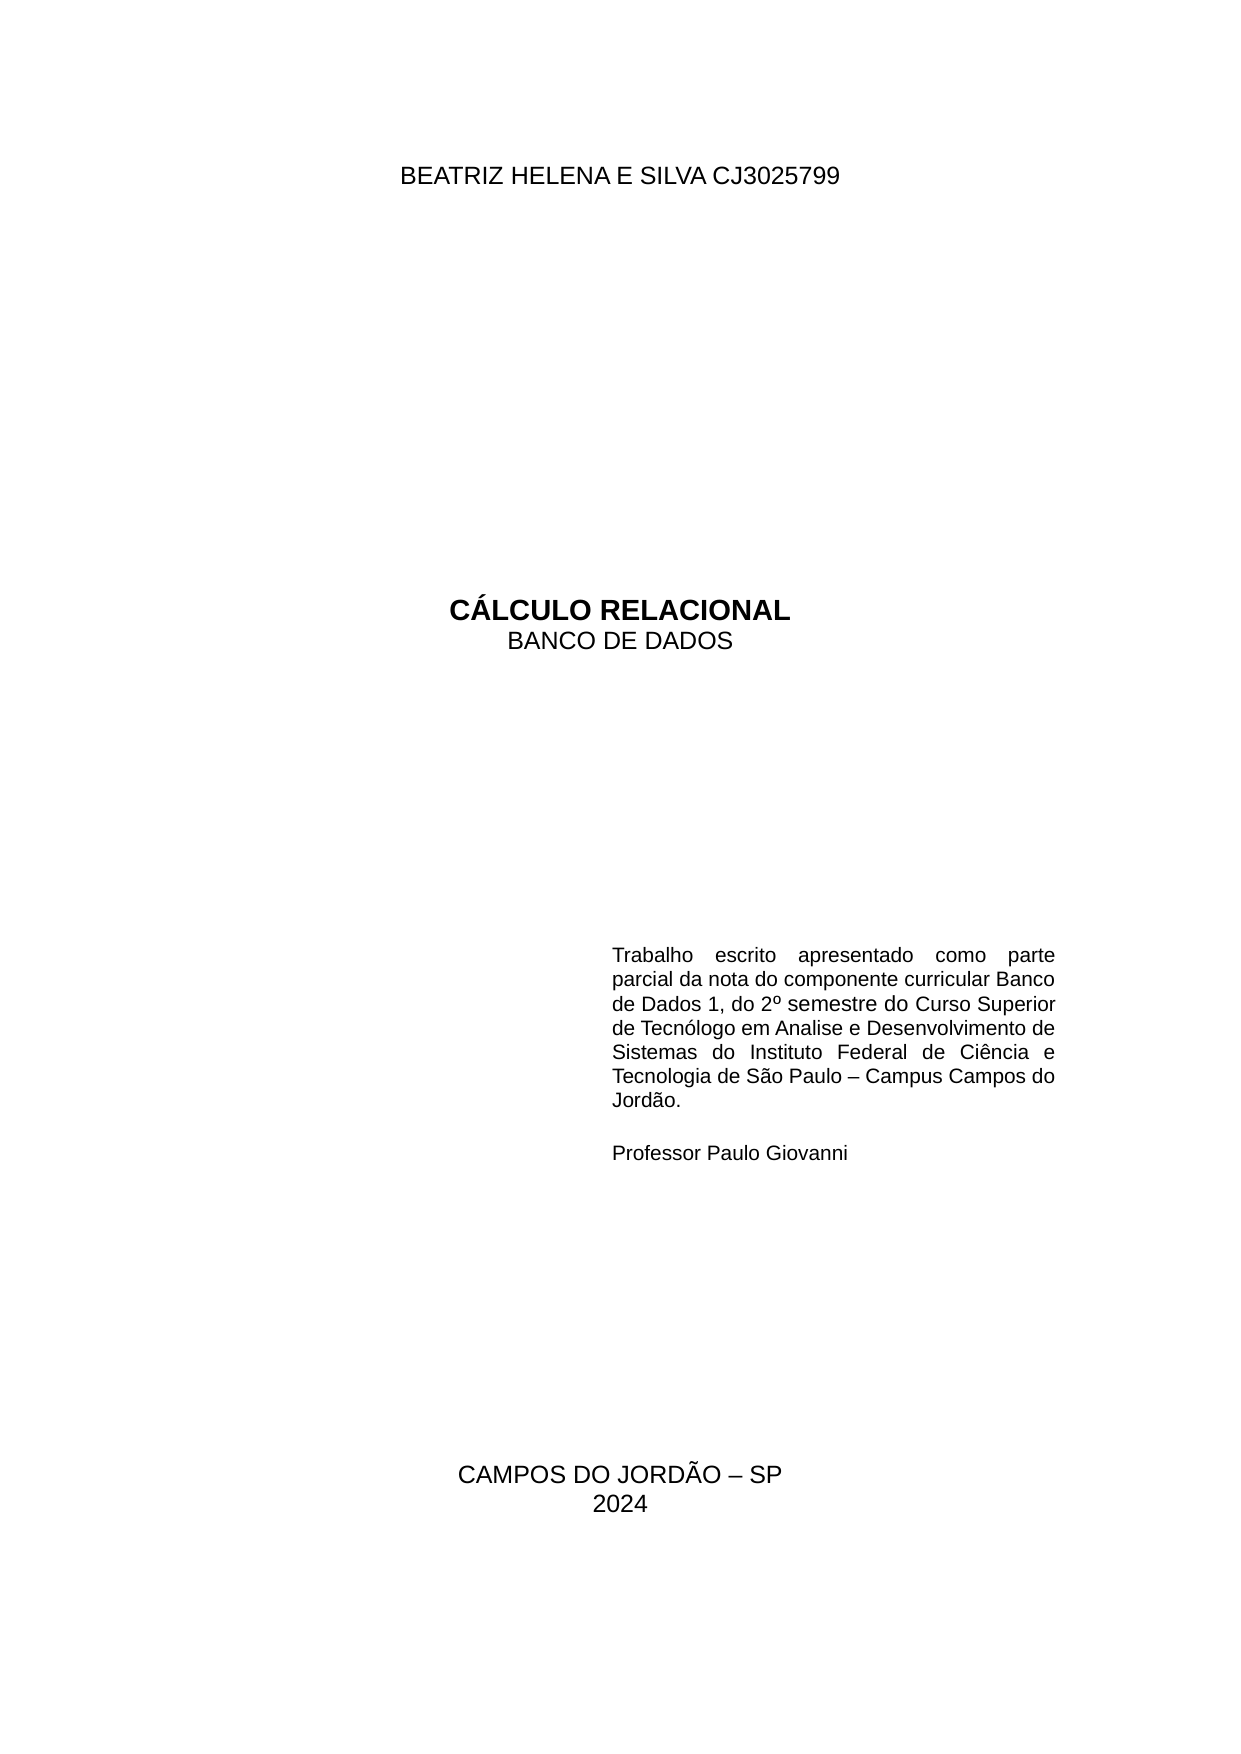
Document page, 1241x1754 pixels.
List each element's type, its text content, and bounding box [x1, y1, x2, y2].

text BANCO DE DADOS [118, 626, 1122, 655]
text CAMPOS DO JORDÃO – SP [118, 1460, 1122, 1488]
text BEATRIZ HELENA E SILVA CJ3025799 [118, 161, 1122, 190]
text Trabalho escrito apresentado como parte parcial da nota do componente curricular Banco de Dados 1, do 2º semestre do Curso Superior de Tecnólogo em Analise e Desenvolvimento de Sistemas do Instituto Federal de Ciência e Tecnologia de São Paulo – Campus Campos do Jordão. [612, 943, 1056, 1112]
text CÁLCULO RELACIONAL [118, 592, 1122, 626]
text Professor Paulo Giovanni [612, 1141, 1056, 1164]
text 2024 [118, 1488, 1122, 1517]
